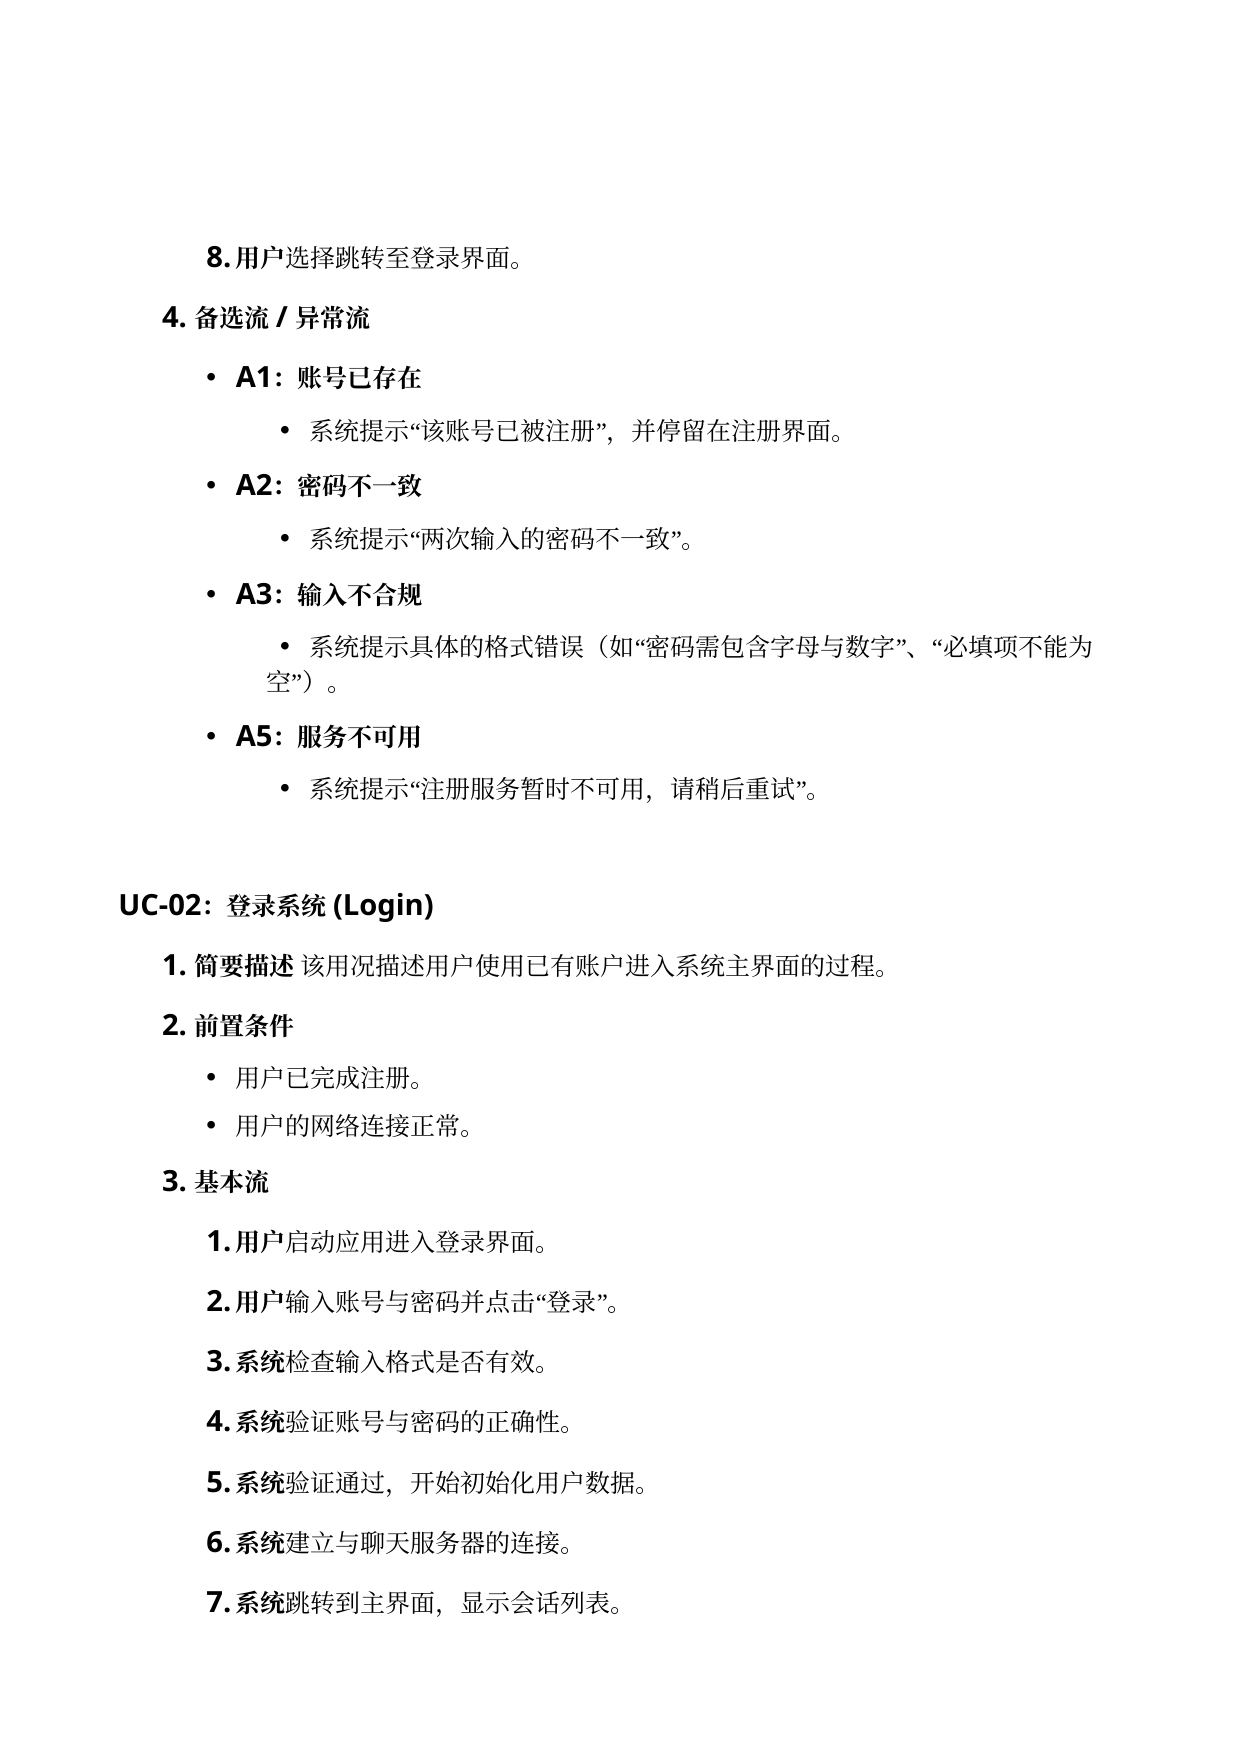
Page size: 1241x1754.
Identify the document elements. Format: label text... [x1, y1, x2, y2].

list 系统提示“两次输入的密码不一致”。 [236, 525, 1122, 554]
text 2. 前置条件 [118, 1004, 1122, 1044]
list 用户输入账号与密码并点击“登录”。 [162, 1281, 1122, 1320]
text UC-02：登录系统 (Login) [118, 884, 1122, 923]
list 系统验证账号与密码的正确性。 [162, 1401, 1122, 1440]
list 系统检查输入格式是否有效。 [162, 1341, 1122, 1380]
list 用户已完成注册。 [162, 1064, 1122, 1094]
list 系统提示“该账号已被注册”，并停留在注册界面。 [236, 417, 1122, 446]
list 系统提示具体的格式错误（如“密码需包含字母与数字”、“必填项不能为空”）。 [236, 633, 1122, 697]
list A2：密码不一致 [162, 465, 1122, 504]
list 用户选择跳转至登录界面。 [162, 236, 1122, 276]
list A5：服务不可用 [162, 715, 1122, 755]
list 系统验证通过，开始初始化用户数据。 [162, 1461, 1122, 1501]
text 3. 基本流 [118, 1160, 1122, 1200]
list 系统跳转到主界面，显示会话列表。 [162, 1581, 1122, 1621]
list A3：输入不合规 [162, 573, 1122, 613]
list A1：账号已存在 [162, 356, 1122, 396]
list 用户启动应用进入登录界面。 [162, 1220, 1122, 1260]
list 系统提示“注册服务暂时不可用，请稍后重试”。 [236, 776, 1122, 805]
text 1. 简要描述 该用况描述用户使用已有账户进入系统主界面的过程。 [118, 944, 1122, 983]
list 系统建立与聊天服务器的连接。 [162, 1521, 1122, 1561]
list 用户的网络连接正常。 [162, 1112, 1122, 1142]
text 4. 备选流 / 异常流 [118, 296, 1122, 336]
